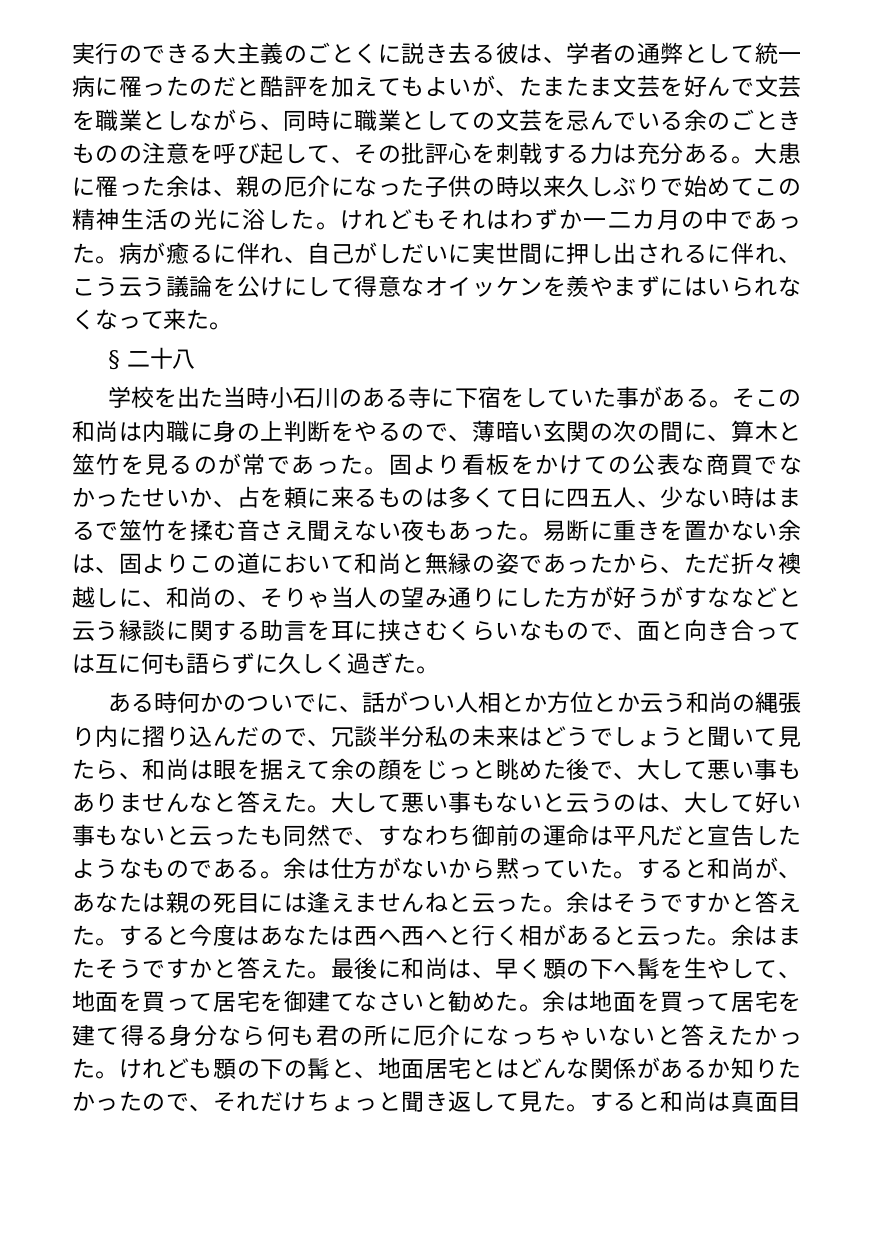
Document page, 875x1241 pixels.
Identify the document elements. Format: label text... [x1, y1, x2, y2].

text ある時何かのついでに、話がつい人相とか方位とか云う和尚の縄張り内に摺り込んだので、冗談半分私の未来はどうでしょうと聞いて見たら、和尚は眼を据えて余の顔をじっと眺めた後で、大して悪い事もありませんなと答えた。大して悪い事もないと云うのは、大して好い事もないと云ったも同然で、すなわち御前の運命は平凡だと宣告したようなものである。余は仕方がないから黙っていた。すると和尚が、あなたは親の死目には逢えませんねと云った。余はそうですかと答えた。すると今度はあなたは西へ西へと行く相があると云った。余はまたそうですかと答えた。最後に和尚は、早く顋の下へ髯を生やして、地面を買って居宅を御建てなさいと勧めた。余は地面を買って居宅を建て得る身分なら何も君の所に厄介になっちゃいないと答えたかった。けれども顋の下の髯と、地面居宅とはどんな関係があるか知りたかったので、それだけちょっと聞き返して見た。すると和尚は真面目 [72, 685, 802, 1117]
text 実行のできる大主義のごとくに説き去る彼は、学者の通弊として統一病に罹ったのだと酷評を加えてもよいが、たまたま文芸を好んで文芸を職業としながら、同時に職業としての文芸を忌んでいる余のごときものの注意を呼び起して、その批評心を刺戟する力は充分ある。大患に罹った余は、親の厄介になった子供の時以来久しぶりで始めてこの精神生活の光に浴した。けれどもそれはわずか一二カ月の中であった。病が癒るに伴れ、自己がしだいに実世間に押し出されるに伴れ、こう云う議論を公けにして得意なオイッケンを羨やまずにはいられなくなって来た。 [72, 36, 802, 335]
text 学校を出た当時小石川のある寺に下宿をしていた事がある。そこの和尚は内職に身の上判断をやるので、薄暗い玄関の次の間に、算木と筮竹を見るのが常であった。固より看板をかけての公表な商買でなかったせいか、占を頼に来るものは多くて日に四五人、少ない時はまるで筮竹を揉む音さえ聞えない夜もあった。易断に重きを置かない余は、固よりこの道において和尚と無縁の姿であったから、ただ折々襖越しに、和尚の、そりゃ当人の望み通りにした方が好うがすななどと云う縁談に関する助言を耳に挟さむくらいなもので、面と向き合っては互に何も語らずに久しく過ぎた。 [72, 380, 802, 679]
text § 二十八 [72, 341, 802, 374]
